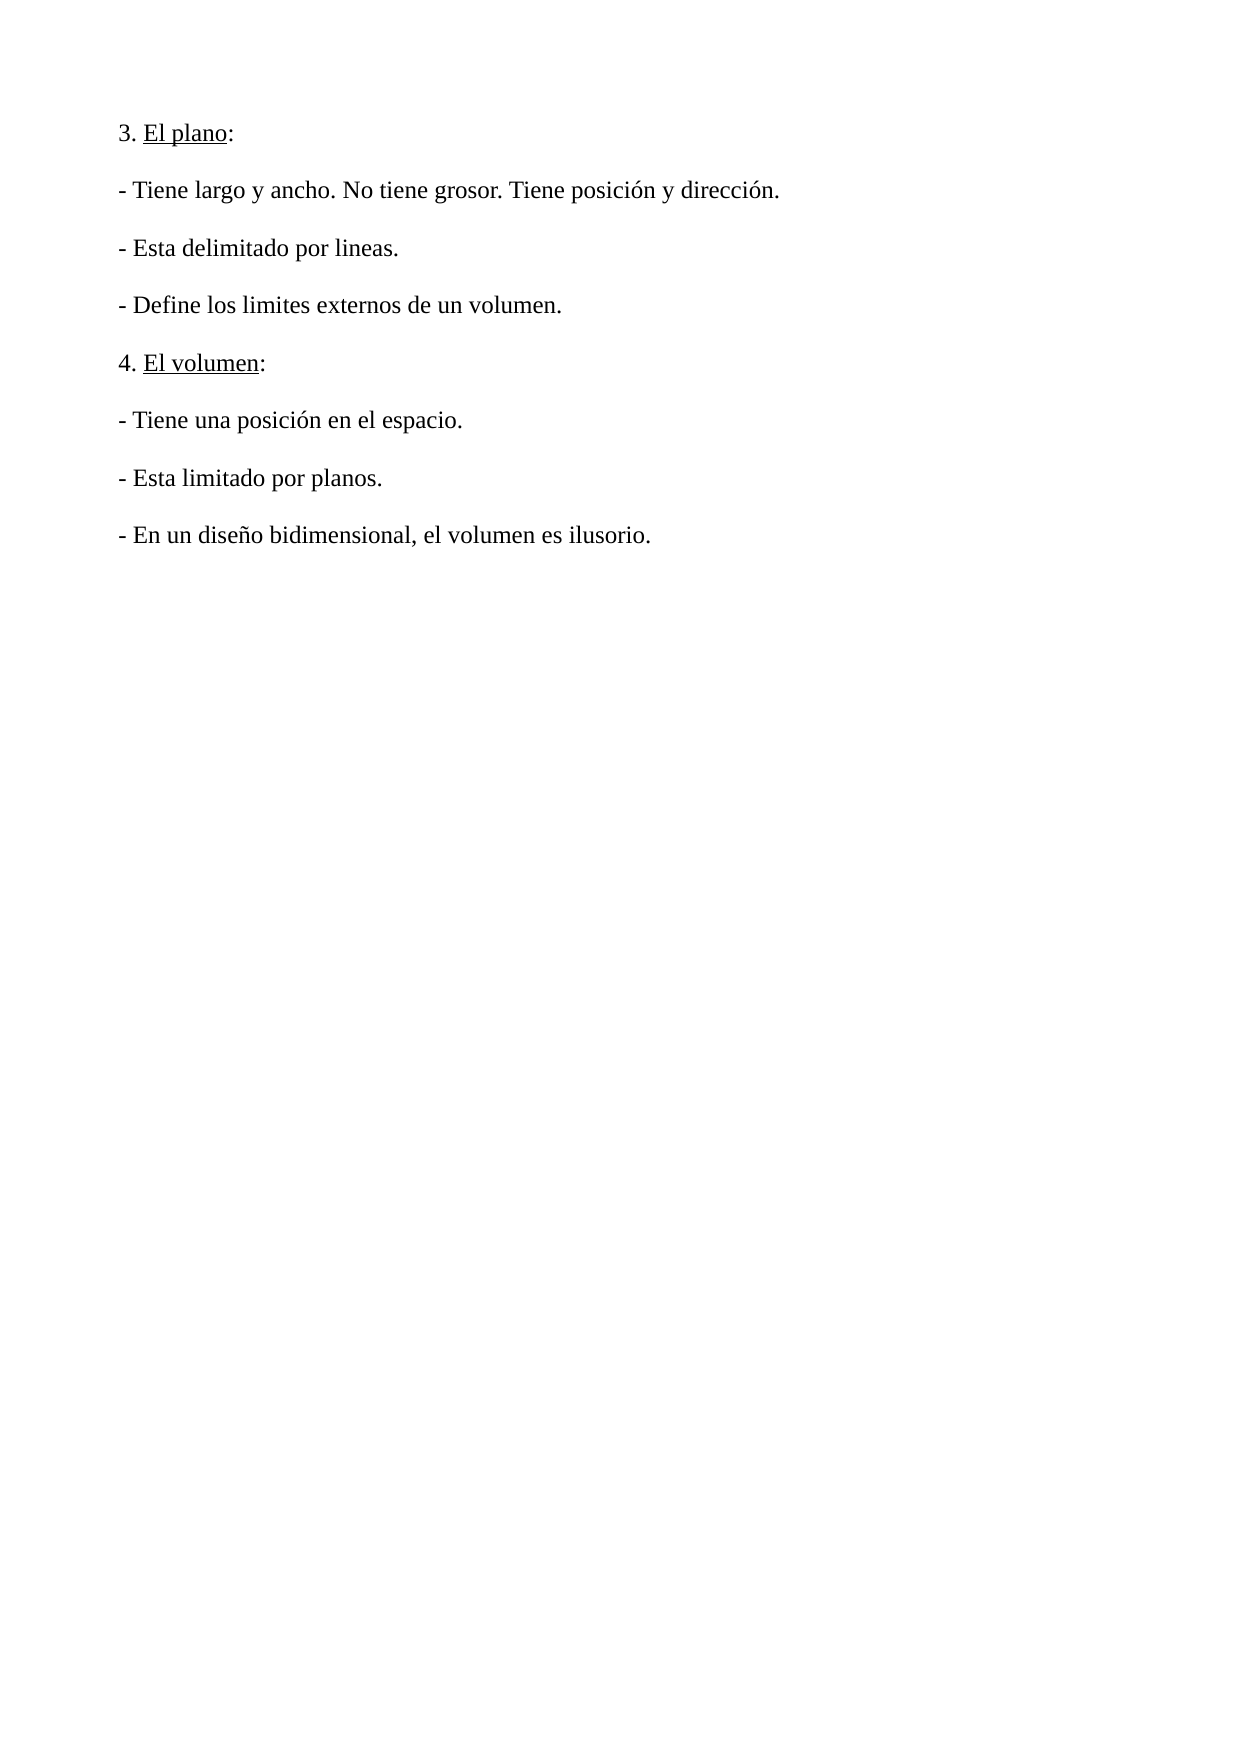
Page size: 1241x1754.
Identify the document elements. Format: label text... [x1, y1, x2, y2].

text - Tiene una posición en el espacio. [118, 406, 1122, 434]
text 3. El plano: [118, 118, 1122, 147]
text - Esta limitado por planos. [118, 463, 1122, 492]
text 4. El volumen: [118, 348, 1122, 377]
text - Define los limites externos de un volumen. [118, 291, 1122, 319]
text - Esta delimitado por lineas. [118, 233, 1122, 262]
text - En un diseño bidimensional, el volumen es ilusorio. [118, 521, 1122, 549]
text - Tiene largo y ancho. No tiene grosor. Tiene posición y dirección. [118, 176, 1122, 204]
